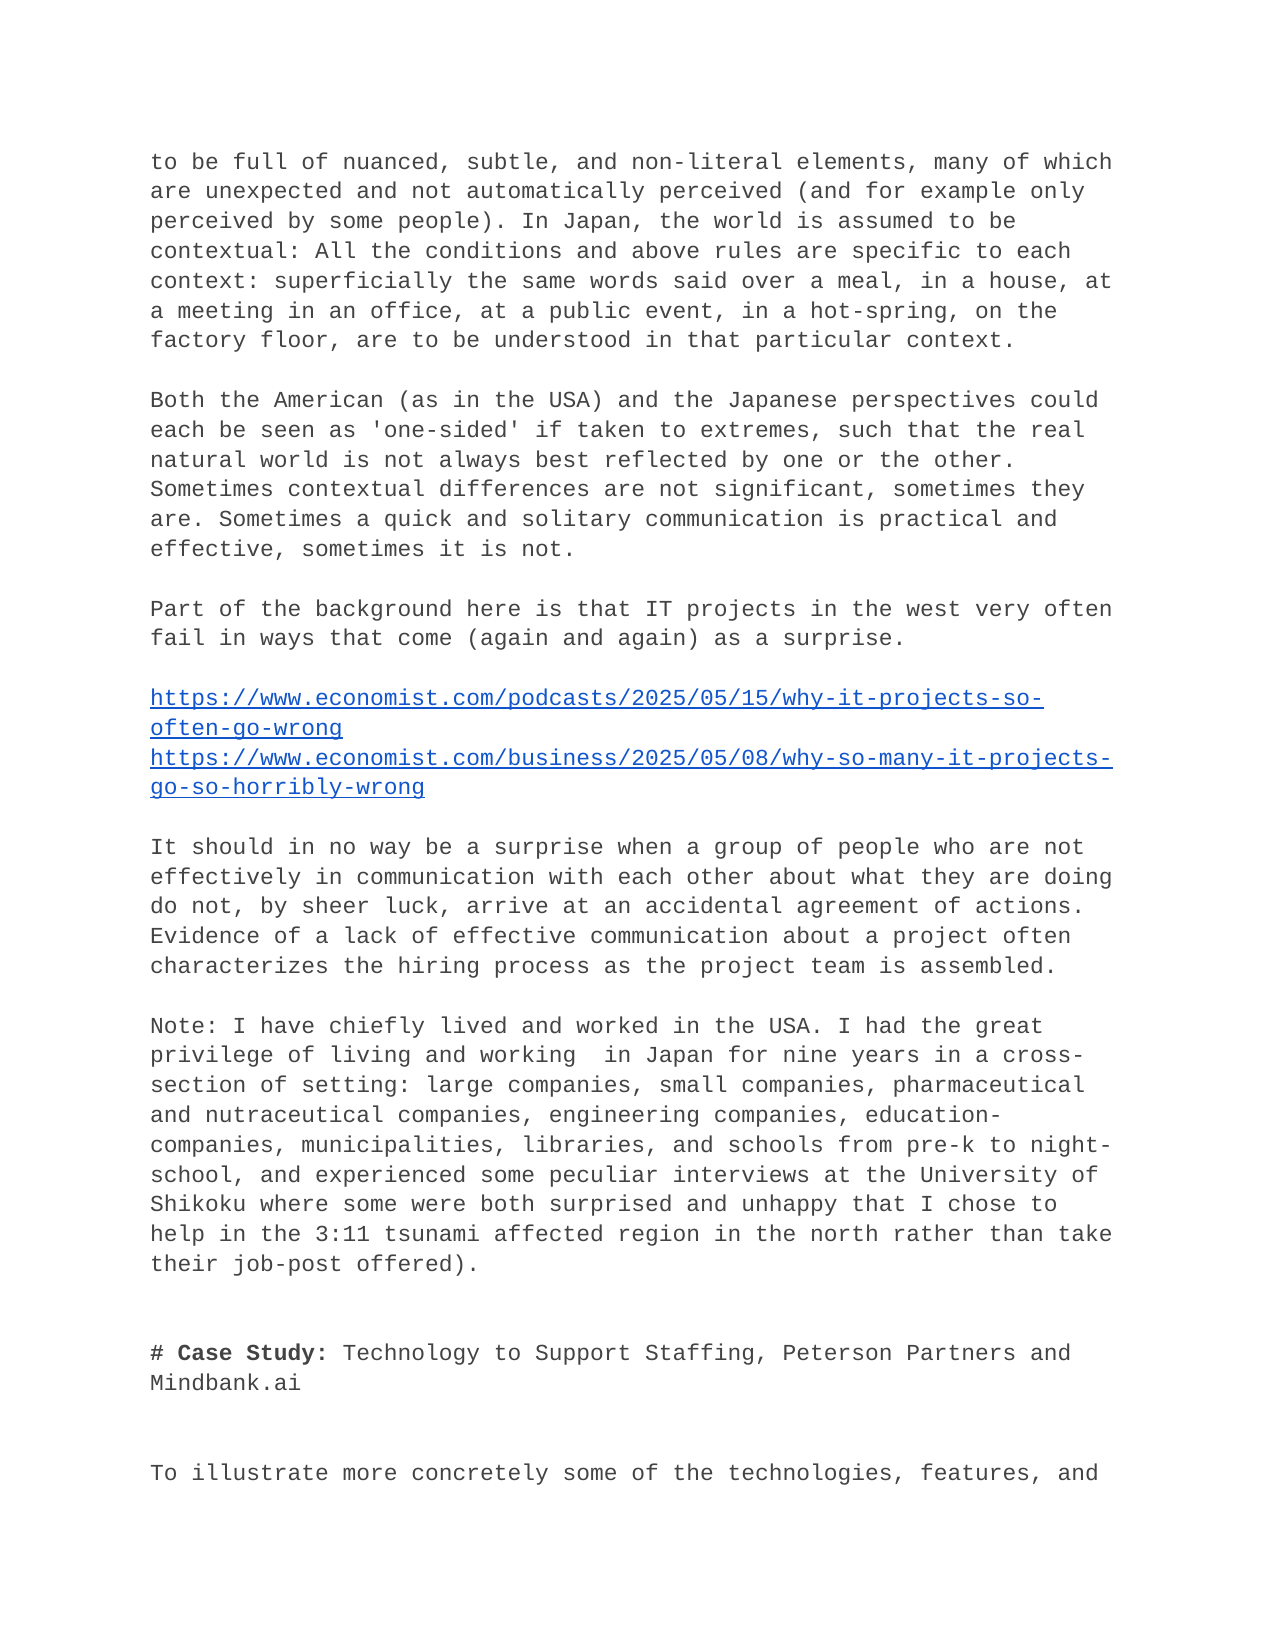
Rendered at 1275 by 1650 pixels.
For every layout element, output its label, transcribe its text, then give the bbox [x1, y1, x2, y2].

text https://www.economist.com/business/2025/05/08/why-so-many-it-projects-go-so-horribly-wrong [150, 746, 1125, 802]
text # Case Study: Technology to Support Staffing, Peterson Partners and Mindbank.ai [150, 1342, 1125, 1397]
text Part of the background here is that IT projects in the west very often fail in ways that come (again and again) as a surprise. [150, 597, 1125, 653]
text It should in no way be a surprise when a group of people who are not effectively in communication with each other about what they are doing do not, by sheer luck, arrive at an accidental agreement of actions. Evidence of a lack of effective communication about a project often characterizes the hiring process as the project team is assembled. [150, 835, 1125, 980]
text To illustrate more concretely some of the technologies, features, and [150, 1461, 1125, 1487]
text to be full of nuanced, subtle, and non-literal elements, many of which are unexpected and not automatically perceived (and for example only perceived by some people). In Japan, the world is assumed to be contextual: All the conditions and above rules are specific to each context: superficially the same words said over a meal, in a house, at a meeting in an office, at a public event, in a hot-spring, on the factory floor, are to be understood in that particular context. [150, 150, 1125, 355]
text Both the American (as in the USA) and the Japanese perspectives could each be seen as 'one-sided' if taken to extremes, such that the real natural world is not always best reflected by one or the other. Sometimes contextual differences are not significant, sometimes they are. Sometimes a quick and solitary communication is practical and effective, sometimes it is not. [150, 388, 1125, 563]
text https://www.economist.com/podcasts/2025/05/15/why-it-projects-so-often-go-wrong [150, 686, 1125, 742]
text Note: I have chiefly lived and worked in the USA. I had the great privilege of living and working in Japan for nine years in a cross-section of setting: large companies, small companies, pharmaceutical and nutraceutical companies, engineering companies, education-companies, municipalities, libraries, and schools from pre-k to night-school, and experienced some peculiar interviews at the University of Shikoku where some were both surprised and unhappy that I chose to help in the 3:11 tsunami affected region in the north rather than take their job-post offered). [150, 1014, 1125, 1278]
